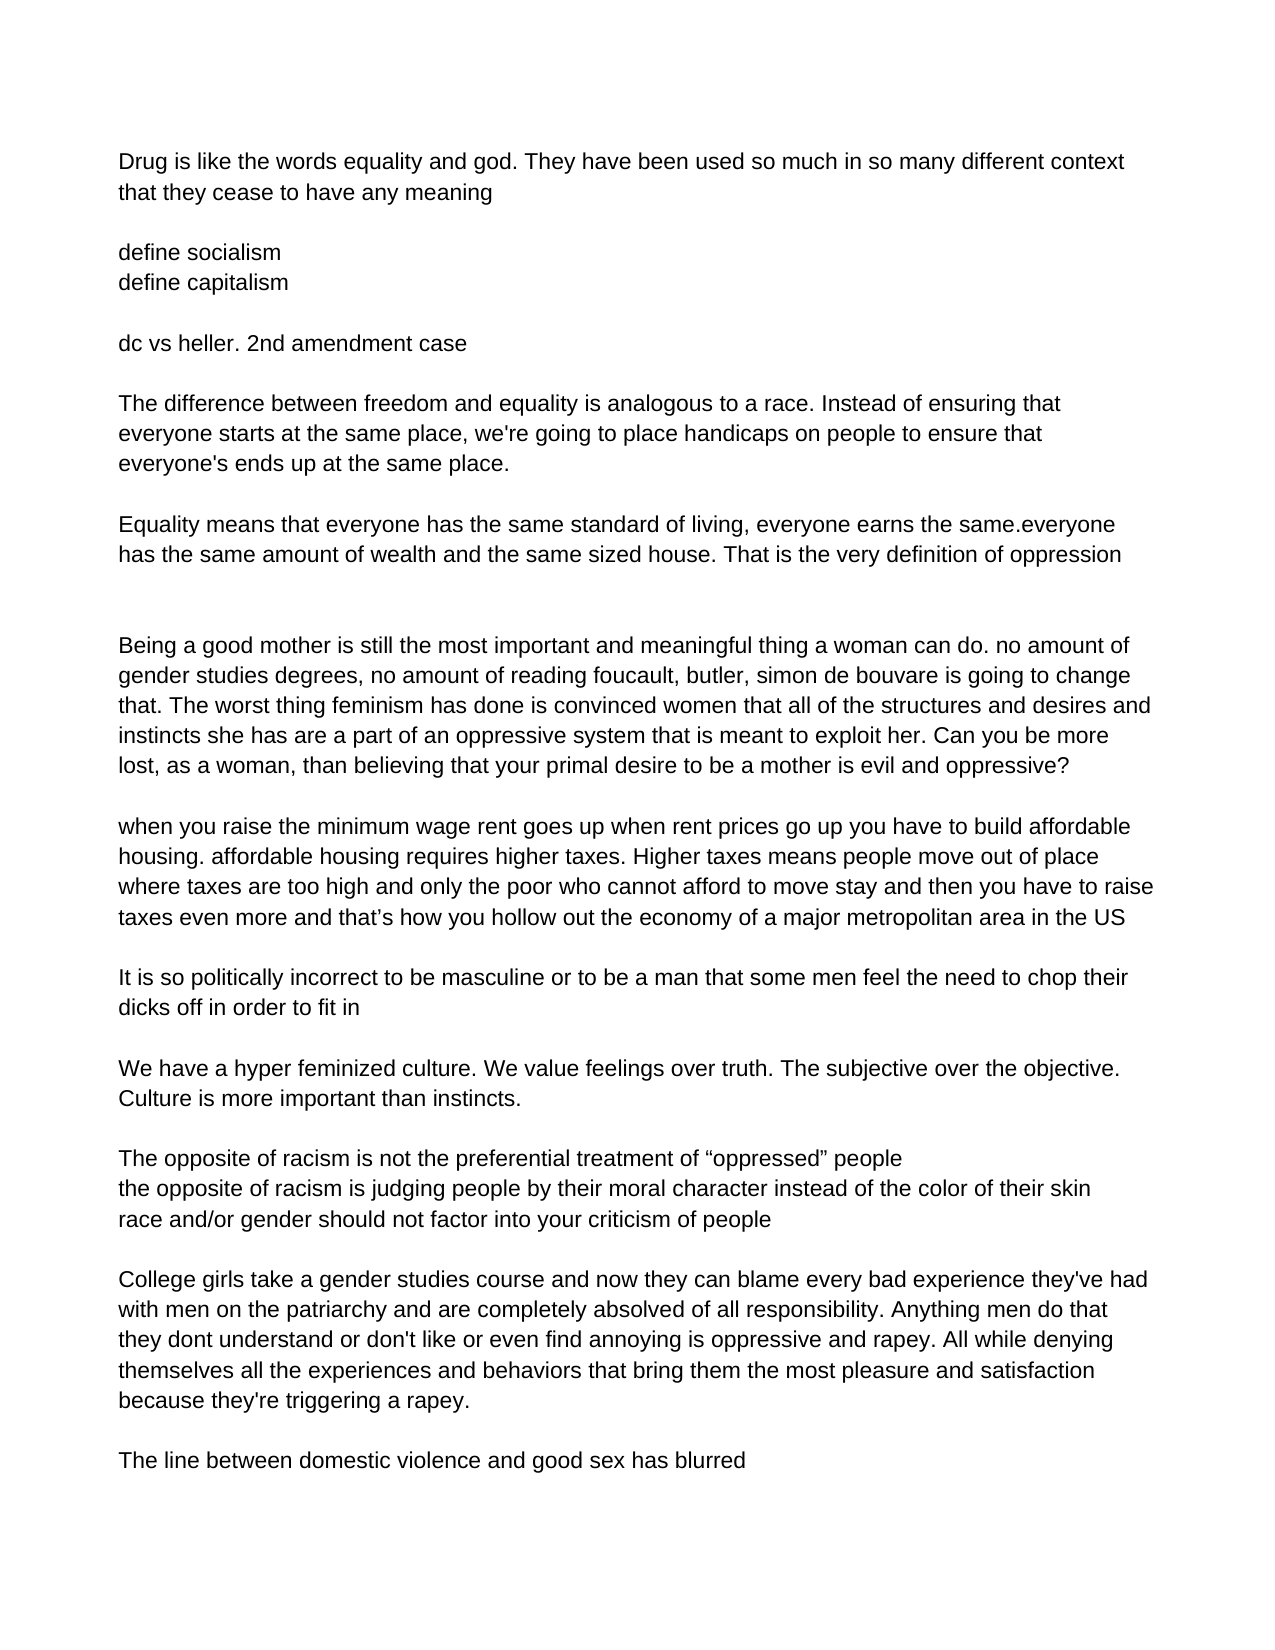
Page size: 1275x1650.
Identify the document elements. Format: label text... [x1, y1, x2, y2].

text College girls take a gender studies course and now they can blame every bad experience they've had with men on the patriarchy and are completely absolved of all responsibility. Anything men do that they dont understand or don't like or even find annoying is oppressive and rapey. All while denying themselves all the experiences and behaviors that bring them the most pleasure and satisfaction because they're triggering a rapey. [118, 1266, 1157, 1413]
text It is so politically incorrect to be masculine or to be a man that some men feel the need to chop their dicks off in order to fit in [118, 964, 1157, 1021]
text define capitalism [118, 269, 1157, 296]
text Equality means that everyone has the same standard of living, everyone earns the same.everyone has the same amount of wealth and the same sized house. That is the very definition of oppression [118, 511, 1157, 567]
text when you raise the minimum wage rent goes up when rent prices go up you have to build affordable housing. affordable housing requires higher taxes. Higher taxes means people move out of place where taxes are too high and only the poor who cannot afford to move stay and then you have to raise taxes even more and that’s how you hollow out the economy of a major metropolitan area in the US [118, 813, 1157, 930]
text Being a good mother is still the most important and meaningful thing a woman can do. no amount of gender studies degrees, no amount of reading foucault, butler, simon de bouvare is going to change that. The worst thing feminism has done is convinced women that all of the structures and desires and instincts she has are a part of an oppressive system that is meant to exploit her. Can you be more lost, as a woman, than believing that your primal desire to be a mother is evil and oppressive? [118, 632, 1157, 779]
text Drug is like the words equality and god. They have been used so much in so many different context that they cease to have any meaning [118, 148, 1157, 205]
text race and/or gender should not factor into your criticism of people [118, 1206, 1157, 1232]
text The line between domestic violence and good sex has blurred [118, 1447, 1157, 1474]
text define socialism [118, 239, 1157, 265]
text We have a hyper feminized culture. We value feelings over truth. The subjective over the objective. Culture is more important than instincts. [118, 1054, 1157, 1111]
text The difference between freedom and equality is analogous to a race. Instead of ensuring that everyone starts at the same place, we're going to place handicaps on people to ensure that everyone's ends up at the same place. [118, 390, 1157, 477]
text The opposite of racism is not the preferential treatment of “oppressed” people [118, 1145, 1157, 1172]
text the opposite of racism is judging people by their moral character instead of the color of their skin [118, 1175, 1157, 1202]
text dc vs heller. 2nd amendment case [118, 329, 1157, 356]
